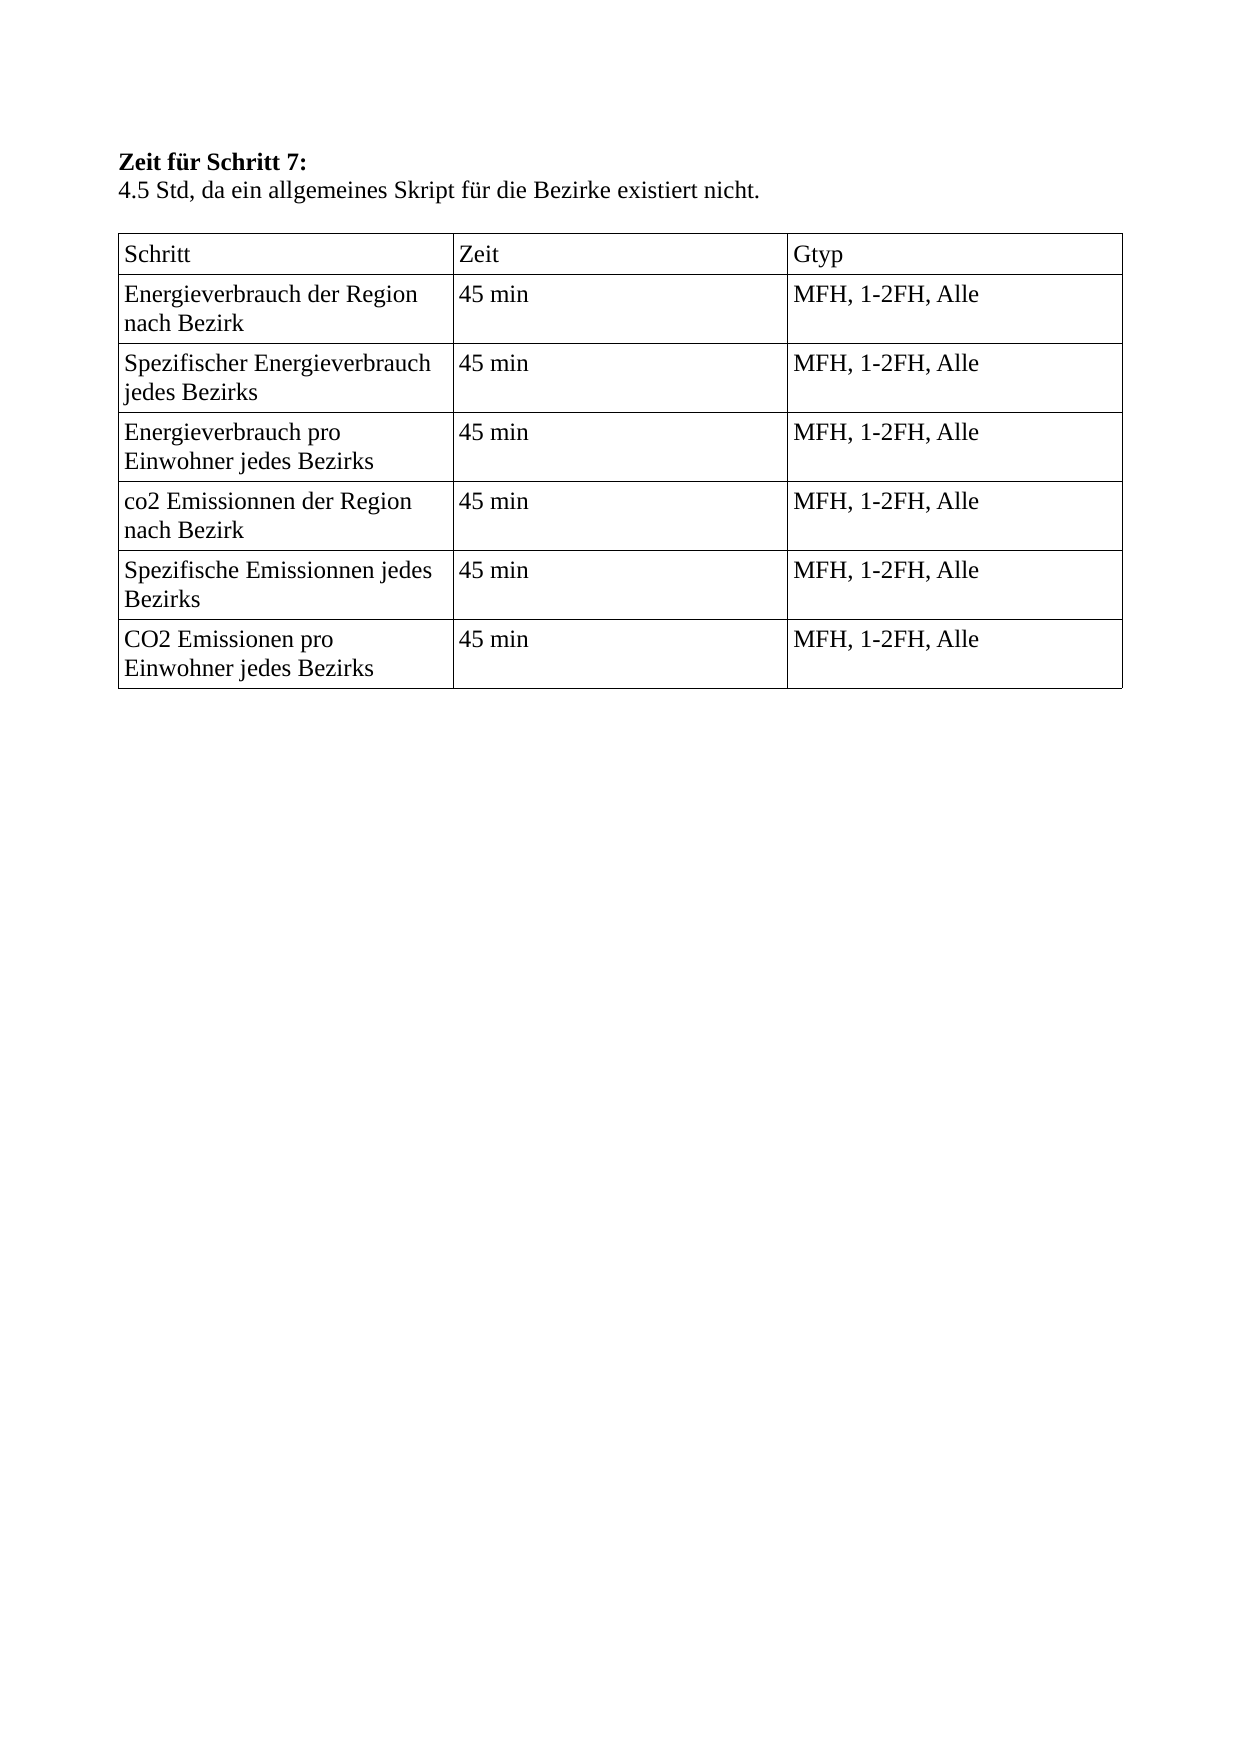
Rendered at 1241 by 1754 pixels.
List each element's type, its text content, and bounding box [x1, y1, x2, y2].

table_header Zeit [454, 234, 787, 273]
table_cell Spezifische Emissionnen jedes Bezirks [119, 551, 453, 619]
table_cell 45 min [454, 620, 787, 688]
table_cell MFH, 1-2FH, Alle [788, 344, 1122, 412]
table_cell co2 Emissionnen der Region nach Bezirk [119, 482, 453, 550]
table_cell 45 min [454, 551, 787, 619]
table_cell Energieverbrauch pro Einwohner jedes Bezirks [119, 413, 453, 481]
table_cell 45 min [454, 413, 787, 481]
table_cell MFH, 1-2FH, Alle [788, 620, 1122, 688]
table_header Schritt [119, 234, 453, 273]
table_cell MFH, 1-2FH, Alle [788, 413, 1122, 481]
table_cell MFH, 1-2FH, Alle [788, 275, 1122, 342]
table_cell CO2 Emissionen pro Einwohner jedes Bezirks [119, 620, 453, 688]
table_cell Energieverbrauch der Region nach Bezirk [119, 275, 453, 342]
table_cell MFH, 1-2FH, Alle [788, 482, 1122, 550]
table_cell 45 min [454, 275, 787, 342]
table_cell Spezifischer Energieverbrauch jedes Bezirks [119, 344, 453, 412]
table_cell 45 min [454, 344, 787, 412]
table_cell MFH, 1-2FH, Alle [788, 551, 1122, 619]
table_cell 45 min [454, 482, 787, 550]
text 4.5 Std, da ein allgemeines Skript für die Bezirke existiert nicht. [118, 176, 1122, 204]
text Zeit für Schritt 7: [118, 147, 1122, 176]
table_header Gtyp [788, 234, 1122, 273]
